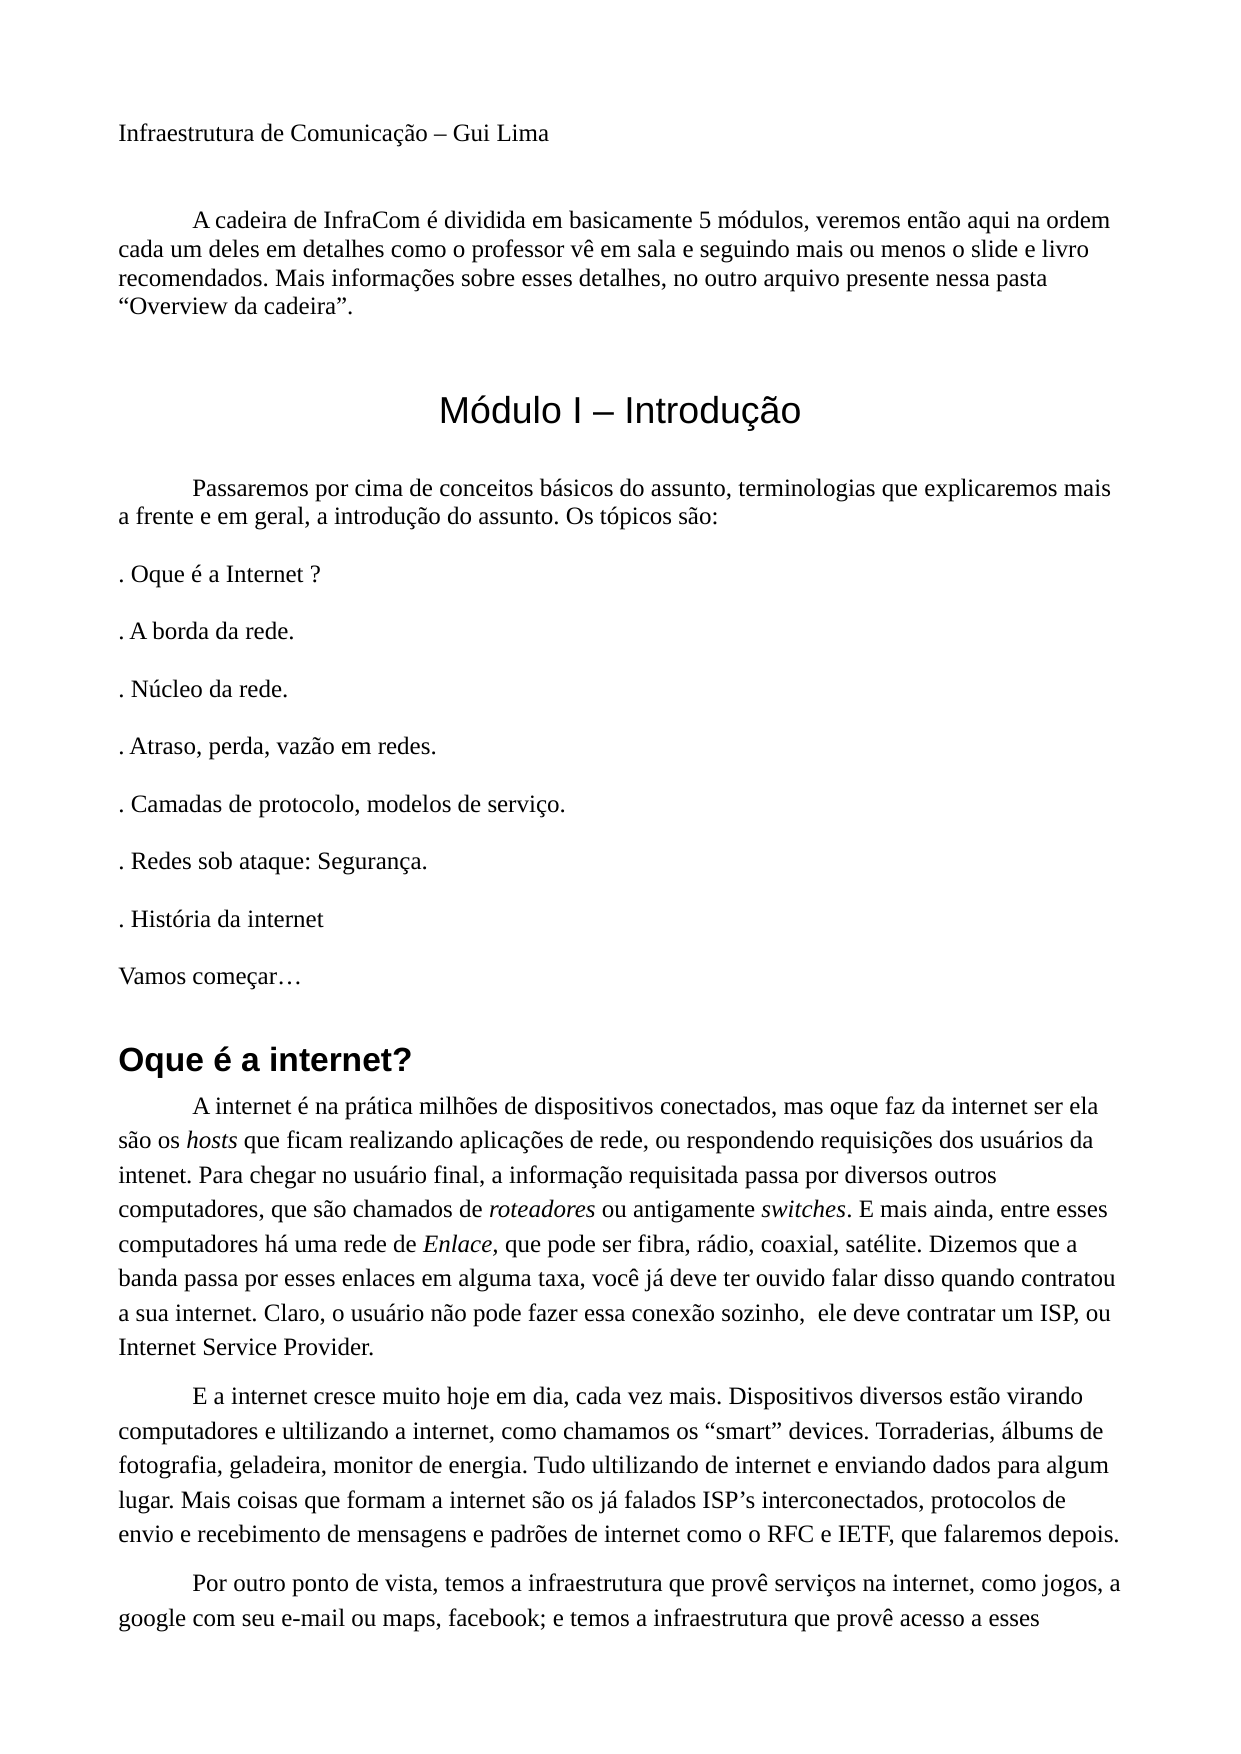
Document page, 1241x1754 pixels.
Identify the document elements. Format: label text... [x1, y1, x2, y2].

text A internet é na prática milhões de dispositivos conectados, mas oque faz da internet ser ela são os hosts que ficam realizando aplicações de rede, ou respondendo requisições dos usuários da intenet. Para chegar no usuário final, a informação requisitada passa por diversos outros computadores, que são chamados de roteadores ou antigamente switches. E mais ainda, entre esses computadores há uma rede de Enlace, que pode ser fibra, rádio, coaxial, satélite. Dizemos que a banda passa por esses enlaces em alguma taxa, você já deve ter ouvido falar disso quando contratou a sua internet. Claro, o usuário não pode fazer essa conexão sozinho, ele deve contratar um ISP, ou Internet Service Provider. [118, 1091, 1122, 1361]
text . História da internet [118, 904, 1122, 933]
text Passaremos por cima de conceitos básicos do assunto, terminologias que explicaremos mais a frente e em geral, a introdução do assunto. Os tópicos são: [118, 473, 1122, 530]
text Vamos começar… [118, 961, 1122, 990]
text . Redes sob ataque: Segurança. [118, 846, 1122, 875]
text E a internet cresce muito hoje em dia, cada vez mais. Dispositivos diversos estão virando computadores e ultilizando a internet, como chamamos os “smart” devices. Torraderias, álbums de fotografia, geladeira, monitor de energia. Tudo ultilizando de internet e enviando dados para algum lugar. Mais coisas que formam a internet são os já falados ISP’s interconectados, protocolos de envio e recebimento de mensagens e padrões de internet como o RFC e IETF, que falaremos depois. [118, 1381, 1122, 1548]
text . Oque é a Internet ? [118, 559, 1122, 588]
text A cadeira de InfraCom é dividida em basicamente 5 módulos, veremos então aqui na ordem cada um deles em detalhes como o professor vê em sala e seguindo mais ou menos o slide e livro recomendados. Mais informações sobre esses detalhes, no outro arquivo presente nessa pasta “Overview da cadeira”. [118, 205, 1122, 320]
text . Atraso, perda, vazão em redes. [118, 731, 1122, 760]
text . Camadas de protocolo, modelos de serviço. [118, 789, 1122, 818]
subtitle Oque é a internet? [118, 1040, 1122, 1078]
text Por outro ponto de vista, temos a infraestrutura que provê serviços na internet, como jogos, a google com seu e-mail ou maps, facebook; e temos a infraestrutura que provê acesso a esses [118, 1568, 1122, 1631]
text . A borda da rede. [118, 616, 1122, 645]
text . Núcleo da rede. [118, 674, 1122, 703]
subtitle Módulo I – Introdução [118, 388, 1122, 431]
